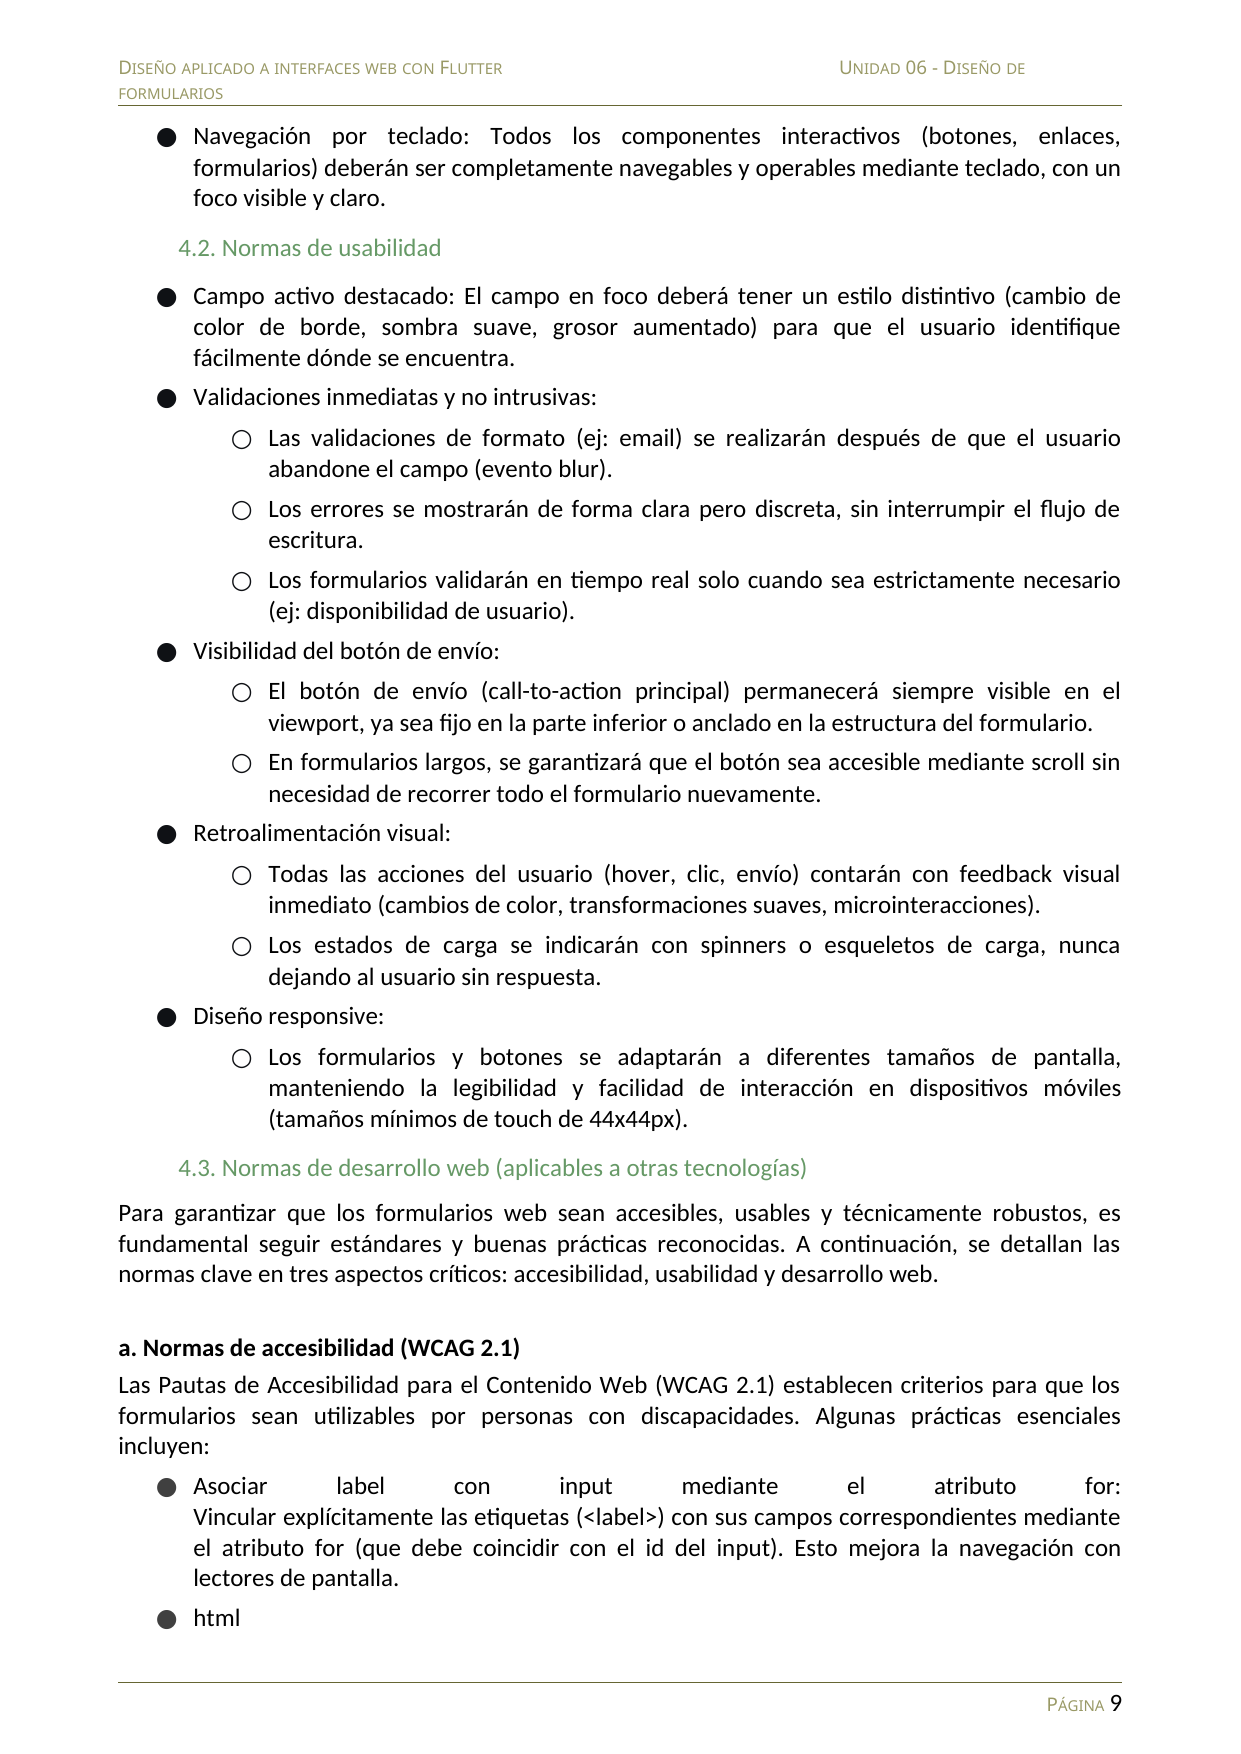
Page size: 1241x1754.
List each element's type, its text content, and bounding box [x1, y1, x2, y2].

text a. Normas de accesibilidad (WCAG 2.1) [118, 1332, 1122, 1363]
list Las validaciones de formato (ej: email) se realizarán después de que el usuario abandone el campo (evento blur). [231, 419, 1122, 484]
list Los formularios y botones se adaptarán a diferentes tamaños de pantalla, manteniendo la legibilidad y facilidad de interacción en dispositivos móviles (tamaños mínimos de touch de 44x44px). [231, 1038, 1122, 1133]
subtitle 4.2. Normas de usabilidad [178, 232, 1122, 262]
text Para garantizar que los formularios web sean accesibles, usables y técnicamente robustos, es fundamental seguir estándares y buenas prácticas reconocidas. A continuación, se detallan las normas clave en tres aspectos críticos: accesibilidad, usabilidad y desarrollo web. [118, 1197, 1122, 1289]
list En formularios largos, se garantizará que el botón sea accesible mediante scroll sin necesidad de recorrer todo el formulario nuevamente. [231, 744, 1122, 809]
subtitle 4.3. Normas de desarrollo web (aplicables a otras tecnologías) [178, 1152, 1122, 1183]
list Los errores se mostrarán de forma clara pero discreta, sin interrumpir el flujo de escritura. [231, 490, 1122, 555]
list Asociar label con input mediante el atributo for: Vincular explícitamente las etiquetas (<label>) con sus campos correspondientes mediante el atributo for (que debe coincidir con el id del input). Esto mejora la navegación con lectores de pantalla. [156, 1467, 1122, 1593]
list Campo activo destacado: El campo en foco deberá tener un estilo distintivo (cambio de color de borde, sombra suave, grosor aumentado) para que el usuario identifique fácilmente dónde se encuentra. [156, 277, 1122, 372]
list Los formularios validarán en tiempo real solo cuando sea estrictamente necesario (ej: disponibilidad de usuario). [231, 561, 1122, 626]
list Navegación por teclado: Todos los componentes interactivos (botones, enlaces, formularios) deberán ser completamente navegables y operables mediante teclado, con un foco visible y claro. [156, 118, 1122, 213]
list Los estados de carga se indicarán con spinners o esqueletos de carga, nunca dejando al usuario sin respuesta. [231, 927, 1122, 991]
list html [156, 1599, 1122, 1634]
list Validaciones inmediatas y no intrusivas: [156, 379, 1122, 413]
list Visibilidad del botón de envío: [156, 632, 1122, 667]
list Todas las acciones del usuario (hover, clic, envío) contarán con feedback visual inmediato (cambios de color, transformaciones suaves, microinteracciones). [231, 856, 1122, 920]
text Las Pautas de Accesibilidad para el Contenido Web (WCAG 2.1) establecen criterios para que los formularios sean utilizables por personas con discapacidades. Algunas prácticas esenciales incluyen: [118, 1369, 1122, 1461]
list Retroalimentación visual: [156, 815, 1122, 849]
list Diseño responsive: [156, 998, 1122, 1032]
list El botón de envío (call-to-action principal) permanecerá siempre visible en el viewport, ya sea fijo en la parte inferior o anclado en la estructura del formulario. [231, 673, 1122, 738]
